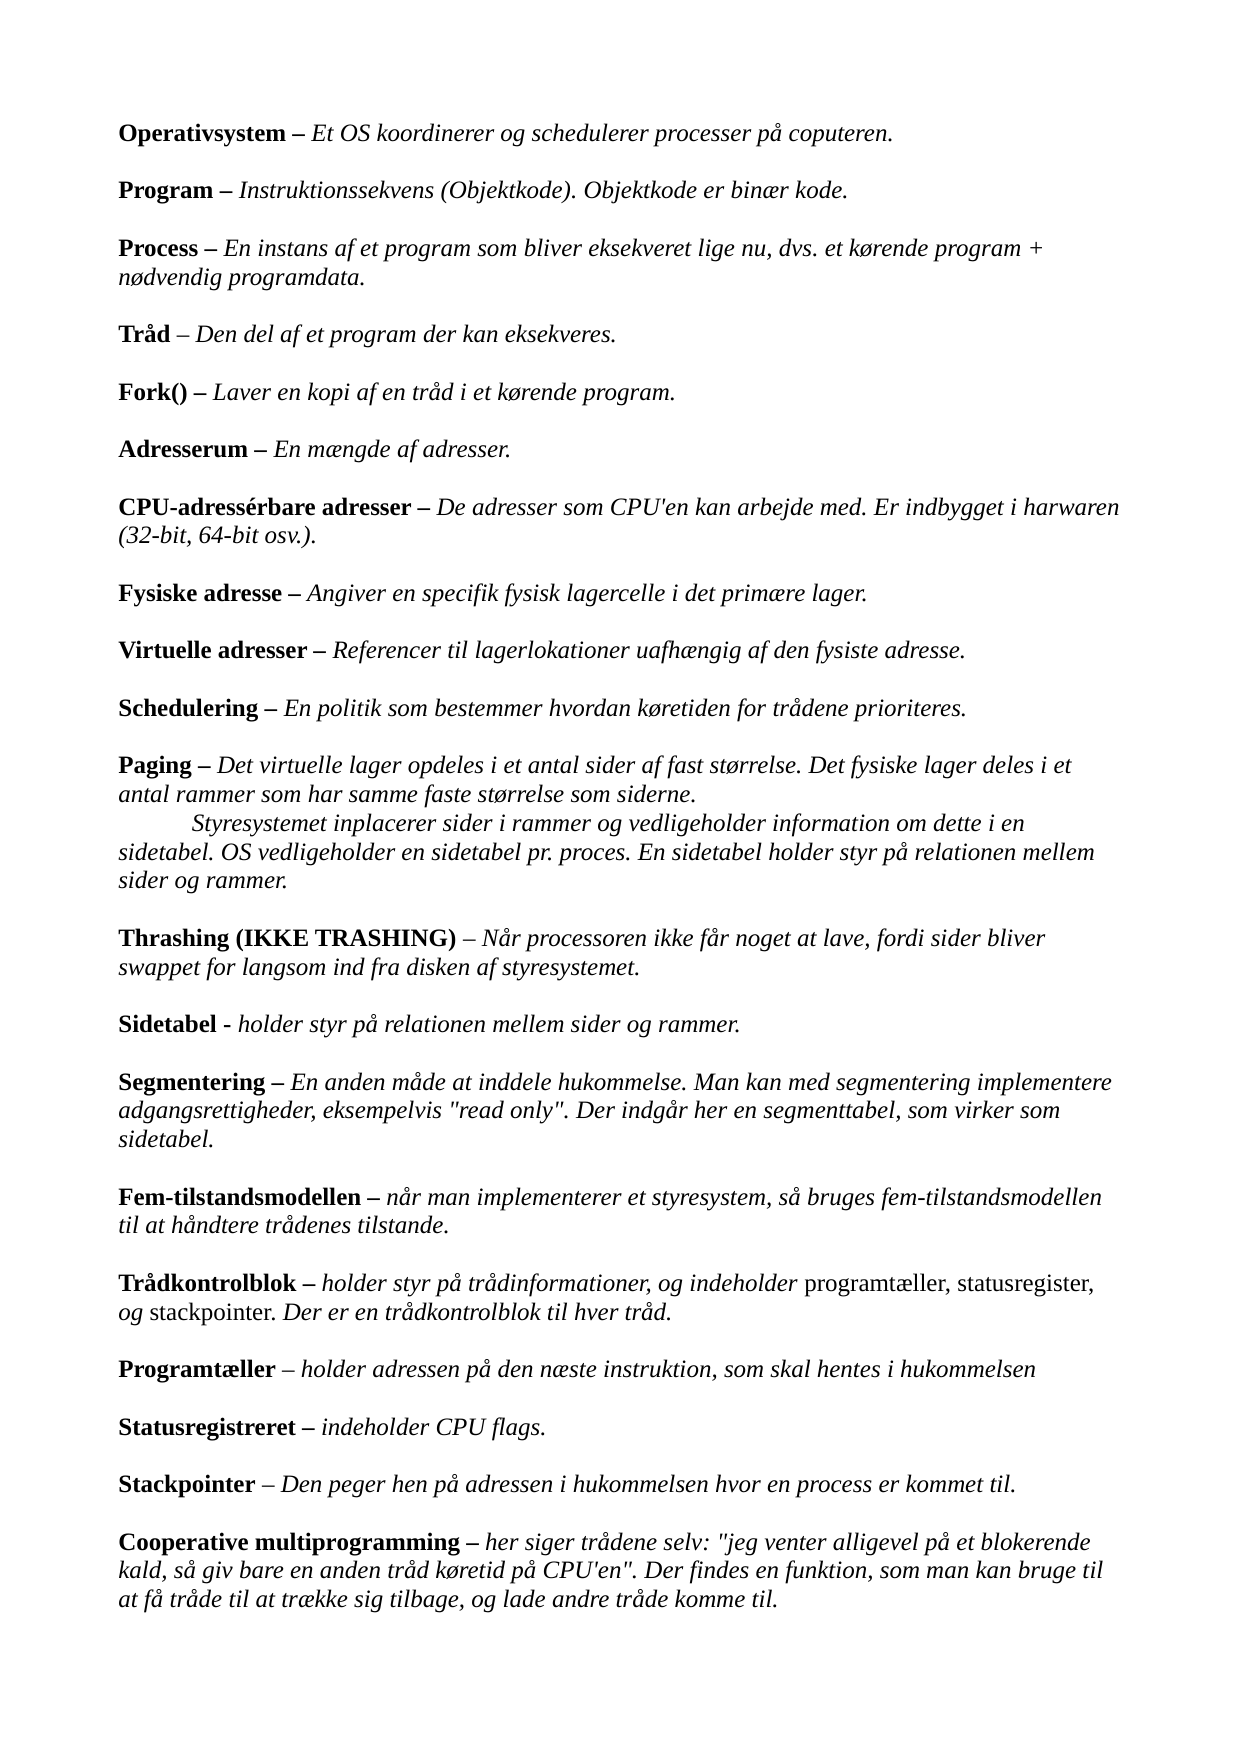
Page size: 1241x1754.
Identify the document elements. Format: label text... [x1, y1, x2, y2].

text Virtuelle adresser – Referencer til lagerlokationer uafhængig af den fysiste adresse. [118, 636, 1122, 664]
text Process – En instans af et program som bliver eksekveret lige nu, dvs. et kørende program + nødvendig programdata. [118, 233, 1122, 291]
text Statusregistreret – indeholder CPU flags. [118, 1412, 1122, 1441]
text CPU-adressérbare adresser – De adresser som CPU'en kan arbejde med. Er indbygget i harwaren (32-bit, 64-bit osv.). [118, 492, 1122, 549]
text Programtæller – holder adressen på den næste instruktion, som skal hentes i hukommelsen [118, 1354, 1122, 1383]
text Adresserum – En mængde af adresser. [118, 434, 1122, 463]
text Cooperative multiprogramming – her siger trådene selv: "jeg venter alligevel på et blokerende kald, så giv bare en anden tråd køretid på CPU'en". Der findes en funktion, som man kan bruge til at få tråde til at trække sig tilbage, og lade andre tråde komme til. [118, 1527, 1122, 1613]
text Thrashing (IKKE TRASHING) – Når processoren ikke får noget at lave, fordi sider bliver swappet for langsom ind fra disken af styresystemet. [118, 923, 1122, 981]
text Styresystemet inplacerer sider i rammer og vedligeholder information om dette i en sidetabel. OS vedligeholder en sidetabel pr. proces. En sidetabel holder styr på relationen mellem sider og rammer. [118, 808, 1122, 894]
text Segmentering – En anden måde at inddele hukommelse. Man kan med segmentering implementere adgangsrettigheder, eksempelvis "read only". Der indgår her en segmenttabel, som virker som sidetabel. [118, 1067, 1122, 1153]
text Fysiske adresse – Angiver en specifik fysisk lagercelle i det primære lager. [118, 578, 1122, 607]
text Program – Instruktionssekvens (Objektkode). Objektkode er binær kode. [118, 176, 1122, 204]
text Schedulering – En politik som bestemmer hvordan køretiden for trådene prioriteres. [118, 693, 1122, 722]
text Operativsystem – Et OS koordinerer og schedulerer processer på coputeren. [118, 118, 1122, 147]
text Stackpointer – Den peger hen på adressen i hukommelsen hvor en process er kommet til. [118, 1469, 1122, 1498]
text Fork() – Laver en kopi af en tråd i et kørende program. [118, 377, 1122, 406]
text Tråd – Den del af et program der kan eksekveres. [118, 319, 1122, 348]
text Fem-tilstandsmodellen – når man implementerer et styresystem, så bruges fem-tilstandsmodellen til at håndtere trådenes tilstande. [118, 1182, 1122, 1239]
text Sidetabel - holder styr på relationen mellem sider og rammer. [118, 1009, 1122, 1038]
text Paging – Det virtuelle lager opdeles i et antal sider af fast størrelse. Det fysiske lager deles i et antal rammer som har samme faste størrelse som siderne. [118, 751, 1122, 808]
text Trådkontrolblok – holder styr på trådinformationer, og indeholder programtæller, statusregister, og stackpointer. Der er en trådkontrolblok til hver tråd. [118, 1268, 1122, 1326]
